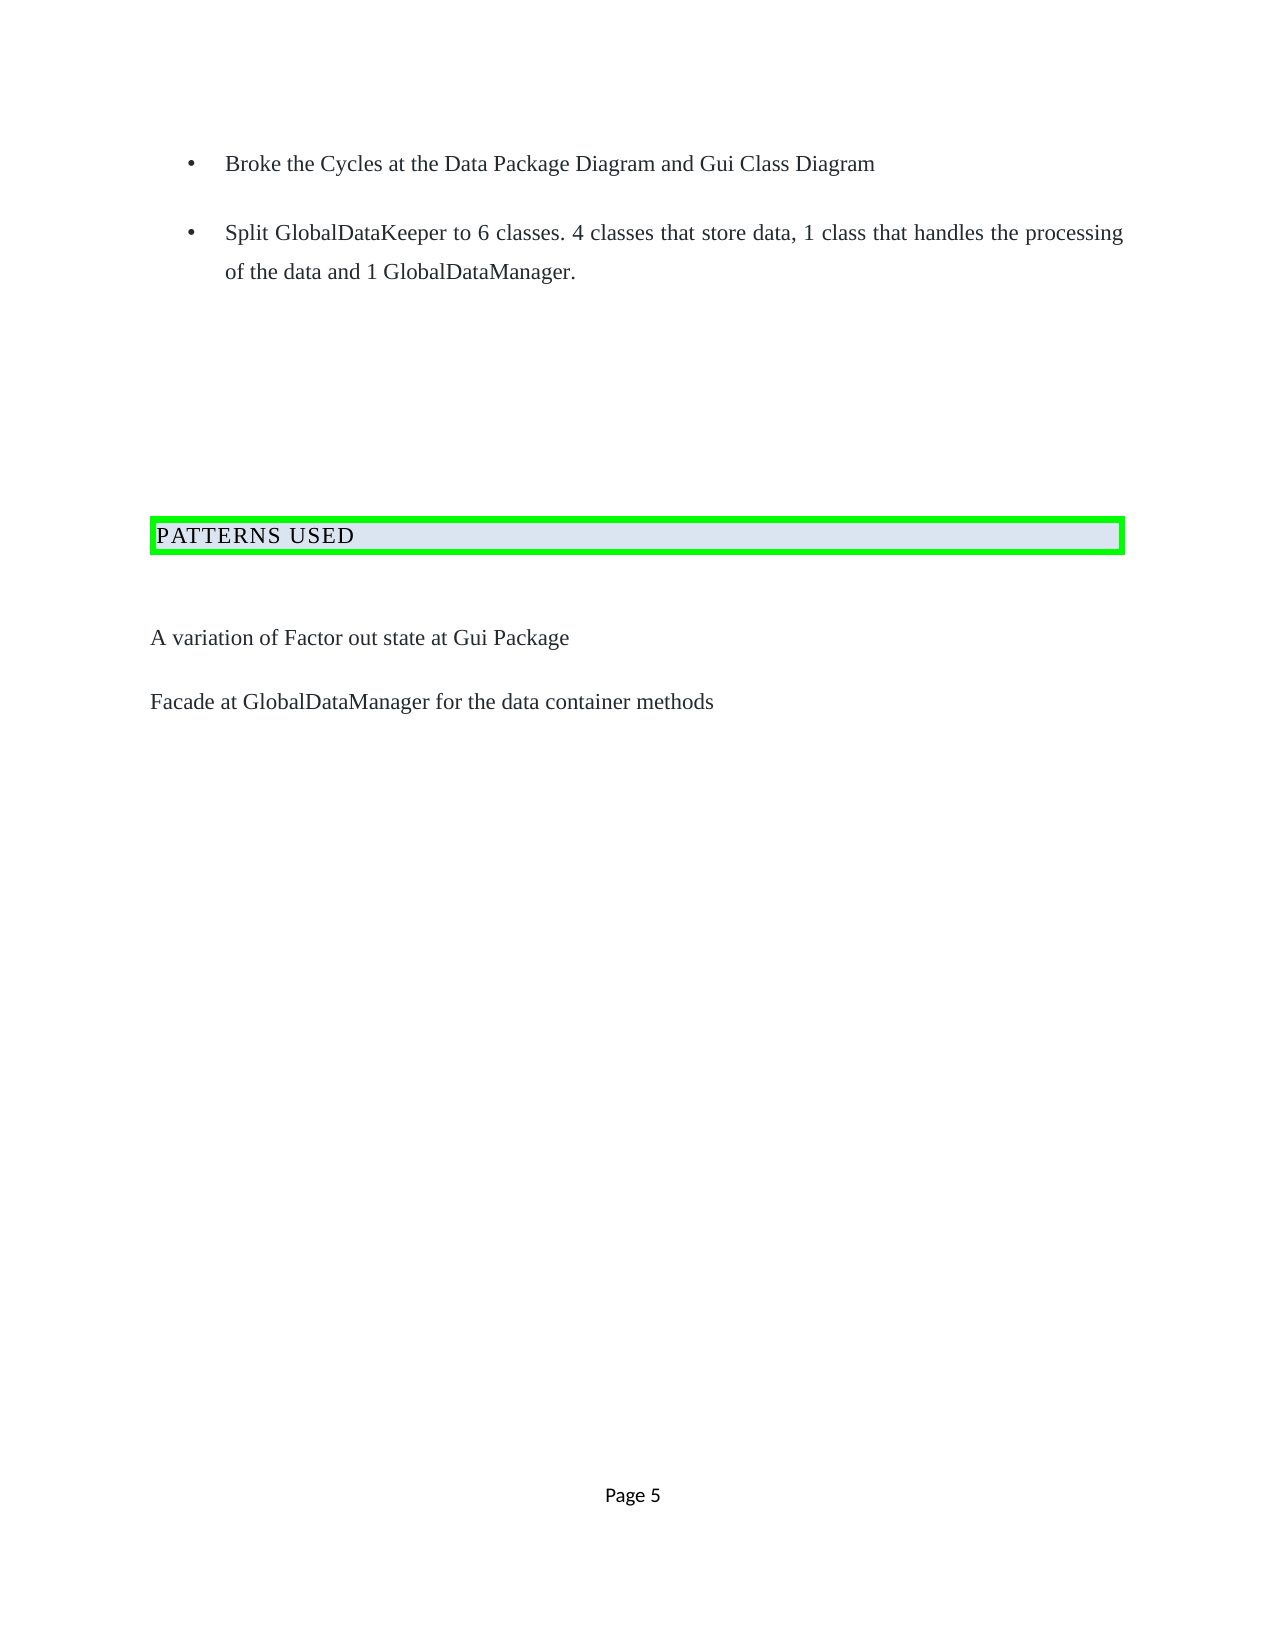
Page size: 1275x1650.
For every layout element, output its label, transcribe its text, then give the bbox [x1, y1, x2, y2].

list Split GlobalDataKeeper to 6 classes. 4 classes that store data, 1 class that handles the processing of the data and 1 GlobalDataManager. [187, 219, 1125, 285]
subtitle patterns used [156, 523, 1119, 549]
text A variation of Factor out state at Gui Package [150, 623, 1125, 650]
list Broke the Cycles at the Data Package Diagram and Gui Class Diagram [187, 150, 1125, 176]
text Facade at GlobalDataManager for the data container methods [150, 688, 1125, 714]
